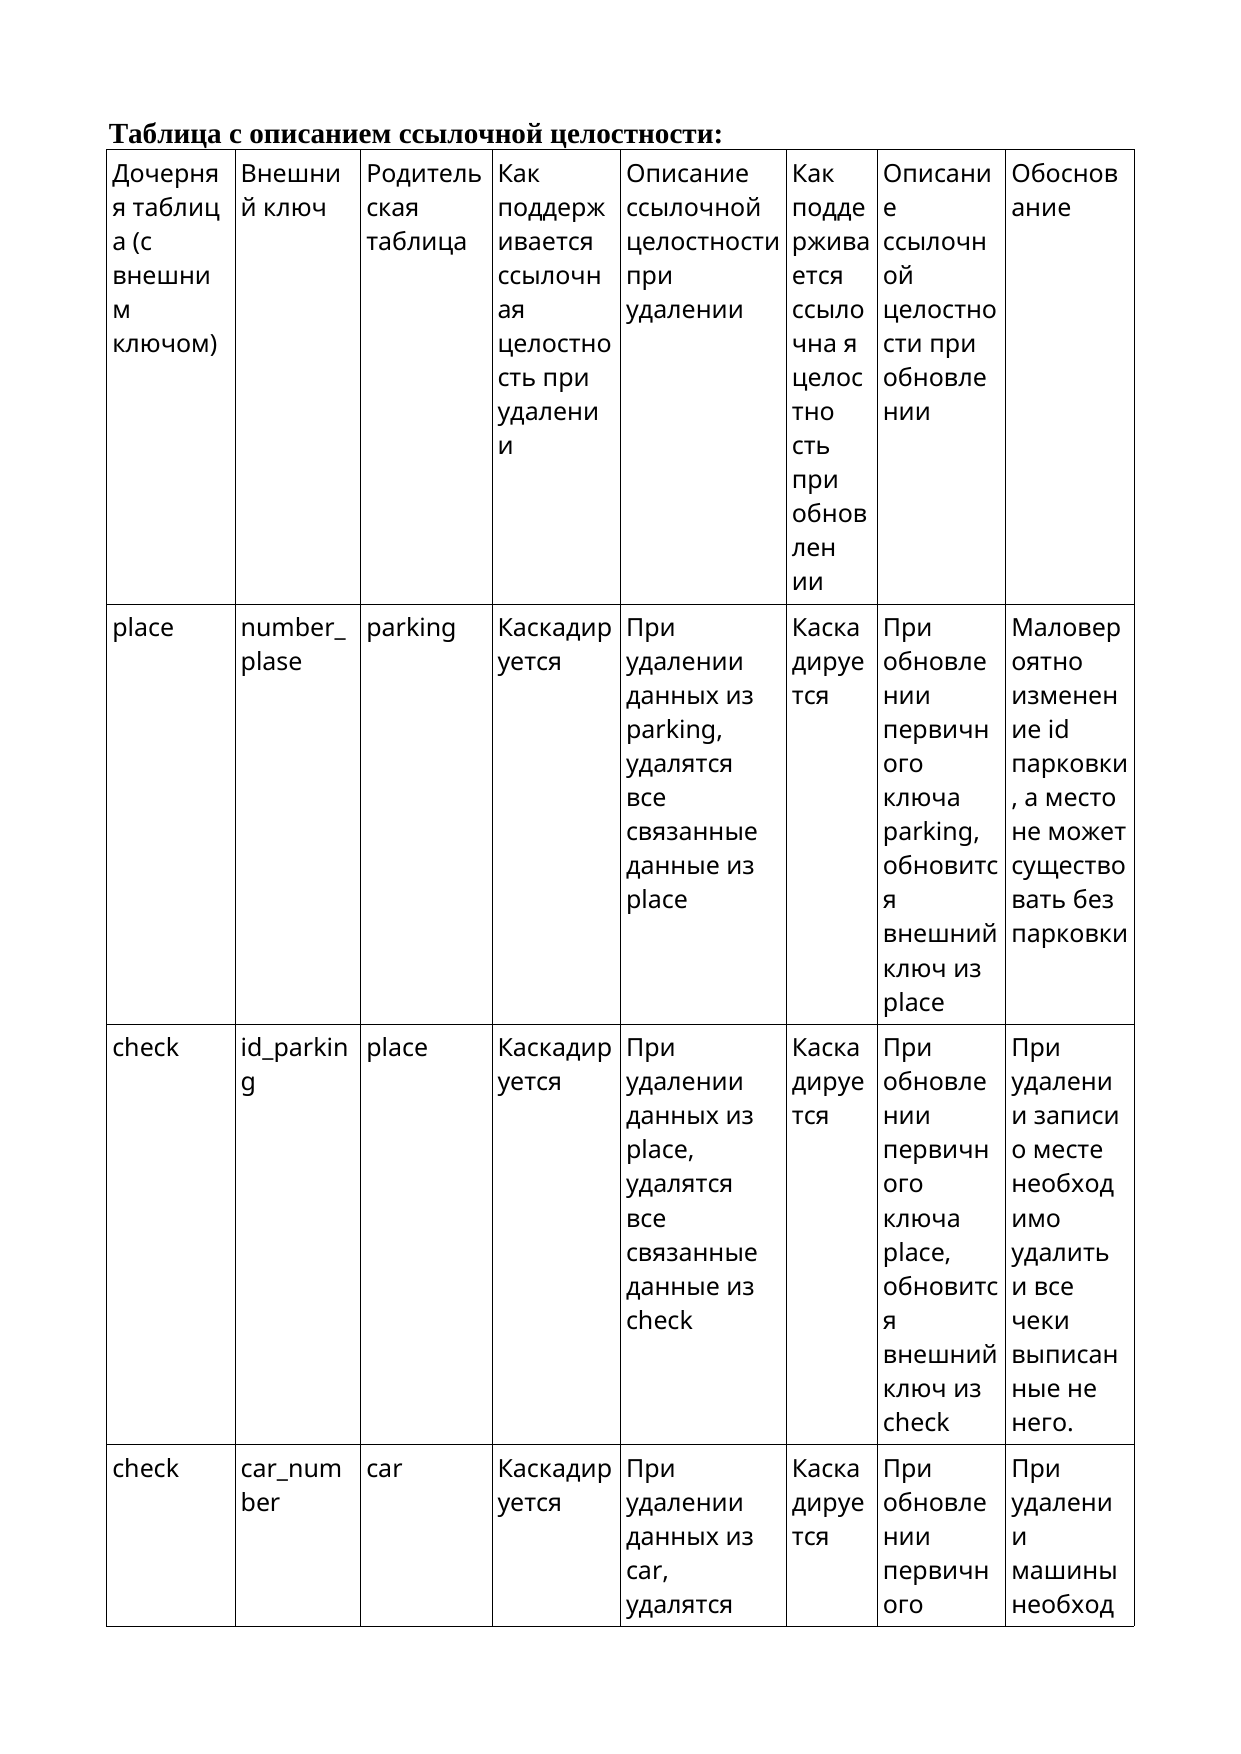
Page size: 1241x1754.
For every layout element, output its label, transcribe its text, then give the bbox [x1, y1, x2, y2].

table_cell Маловероятно изменение id парковки, а место не может существовать без парковки [1006, 605, 1134, 1024]
table_cell Каскадируется [493, 605, 620, 1024]
table_cell place [361, 1025, 492, 1444]
table_cell При удалении записи о месте необходимо удалить и все чеки выписанные не него. [1006, 1025, 1134, 1444]
table_cell При обновлении первичного [878, 1445, 1005, 1626]
table_cell При удалении данных из place, удалятся все связанные данные из check [621, 1025, 786, 1444]
table_header Как поддерживается ссылочная целостность при удалении [493, 150, 620, 604]
table_header Внешний ключ [236, 150, 360, 604]
table_cell Каскадируется [787, 605, 877, 1024]
table_cell При обновлении первичного ключа parking, обновится внешний ключ из place [878, 605, 1005, 1024]
table_cell Каскадируется [493, 1445, 620, 1626]
table_cell car_number [236, 1445, 360, 1626]
table_cell Каскадируется [787, 1445, 877, 1626]
table_cell При обновлении первичного ключа place, обновится внешний ключ из check [878, 1025, 1005, 1444]
table_cell parking [361, 605, 492, 1024]
table_cell id_parking [236, 1025, 360, 1444]
table_header Родительская таблица [361, 150, 492, 604]
table_header Описание ссылочной целостности при удалении [621, 150, 786, 604]
table_header Дочерняя таблиц а (с внешним ключом) [107, 150, 235, 604]
table_header Описание ссылочной целостности при обновлении [878, 150, 1005, 604]
text Таблица с описанием ссылочной целостности: [108, 118, 1134, 149]
table_cell При удалении данных из car, удалятся [621, 1445, 786, 1626]
table_cell При удалении машины необход [1006, 1445, 1134, 1626]
table_cell car [361, 1445, 492, 1626]
table_header Как поддерживается ссылочна я целостно сть при обновлен ии [787, 150, 877, 604]
table_cell При удалении данных из parking, удалятся все связанные данные из place [621, 605, 786, 1024]
table_cell check [107, 1445, 235, 1626]
table_cell Каскадируется [787, 1025, 877, 1444]
table_cell number_plase [236, 605, 360, 1024]
table_cell place [107, 605, 235, 1024]
table_cell check [107, 1025, 235, 1444]
table_header Обоснование [1006, 150, 1134, 604]
table_cell Каскадируется [493, 1025, 620, 1444]
